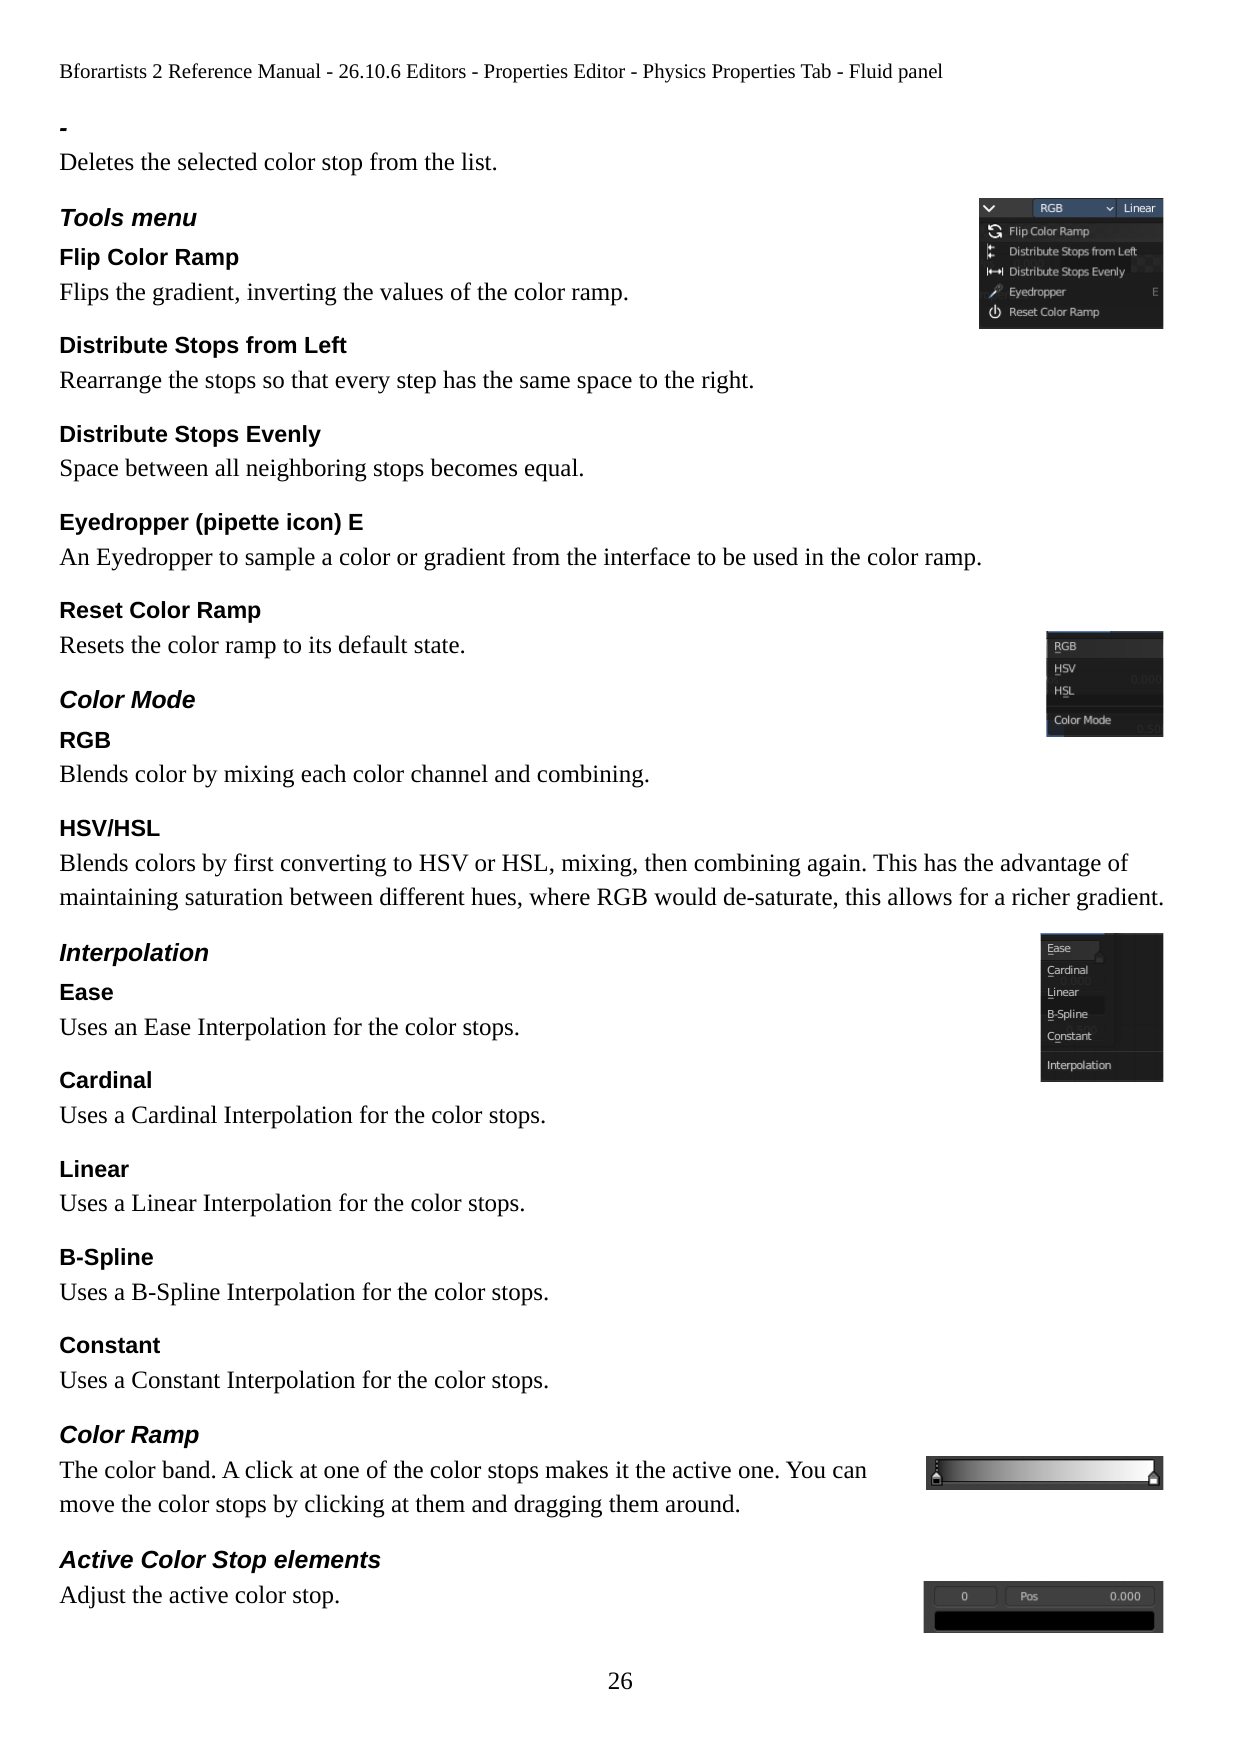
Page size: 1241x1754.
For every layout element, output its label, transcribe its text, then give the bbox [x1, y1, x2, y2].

text Blends color by mixing each color channel and combining. [59, 759, 1181, 788]
subtitle Active Color Stop elements [59, 1545, 1181, 1573]
picture [926, 1456, 1164, 1490]
subtitle [1164, 685, 1181, 714]
subtitle - [59, 113, 1181, 141]
text Uses an Ease Interpolation for the color stops. [59, 1012, 1040, 1040]
subtitle [1164, 203, 1181, 231]
text Space between all neighboring stops becomes equal. [59, 453, 1181, 482]
picture [979, 198, 1164, 329]
text Flips the gradient, inverting the values of the color ramp. [59, 277, 979, 306]
subtitle Eyedropper (pipette icon) E [59, 509, 1181, 536]
subtitle Flip Color Ramp [59, 244, 979, 271]
text Uses a Constant Interpolation for the color stops. [59, 1365, 1181, 1394]
text An Eyedropper to sample a color or gradient from the interface to be used in the color ramp. [59, 542, 1181, 571]
text Blends colors by first converting to HSV or HSL, mixing, then combining again. This has the advantage of maintaining saturation between different hues, where RGB would de-saturate, this allows for a richer gradient. [59, 848, 1181, 911]
text Uses a B-Spline Interpolation for the color stops. [59, 1277, 1181, 1305]
subtitle Distribute Stops Evenly [59, 420, 1181, 447]
subtitle [1164, 979, 1181, 1005]
subtitle [1164, 938, 1181, 966]
subtitle Reset Color Ramp [59, 597, 1181, 624]
subtitle HSV/HSL [59, 815, 1181, 842]
text The color band. A click at one of the color stops makes it the active one. You can move the color stops by clicking at them and dragging them around. [59, 1455, 1181, 1518]
subtitle Linear [59, 1155, 1181, 1182]
text Uses a Linear Interpolation for the color stops. [59, 1188, 1181, 1217]
picture [923, 1581, 1164, 1633]
subtitle RGB [59, 726, 1181, 753]
picture [1046, 631, 1164, 737]
subtitle Color Ramp [59, 1420, 1181, 1449]
subtitle Distribute Stops from Left [59, 332, 1181, 359]
subtitle [1164, 244, 1181, 271]
subtitle Constant [59, 1332, 1181, 1359]
text Deletes the selected color stop from the list. [59, 147, 1181, 176]
text Adjust the active color stop. [59, 1580, 1181, 1608]
subtitle Color Mode [59, 685, 1046, 714]
text Uses a Cardinal Interpolation for the color stops. [59, 1100, 1181, 1129]
subtitle Interpolation [59, 938, 1040, 966]
text Resets the color ramp to its default state. [59, 630, 1181, 659]
picture [1040, 933, 1164, 1082]
text Rearrange the stops so that every step has the same space to the right. [59, 365, 1181, 394]
subtitle Tools menu [59, 203, 979, 231]
subtitle B-Spline [59, 1244, 1181, 1270]
subtitle Ease [59, 979, 1040, 1005]
subtitle Cardinal [59, 1067, 1181, 1094]
